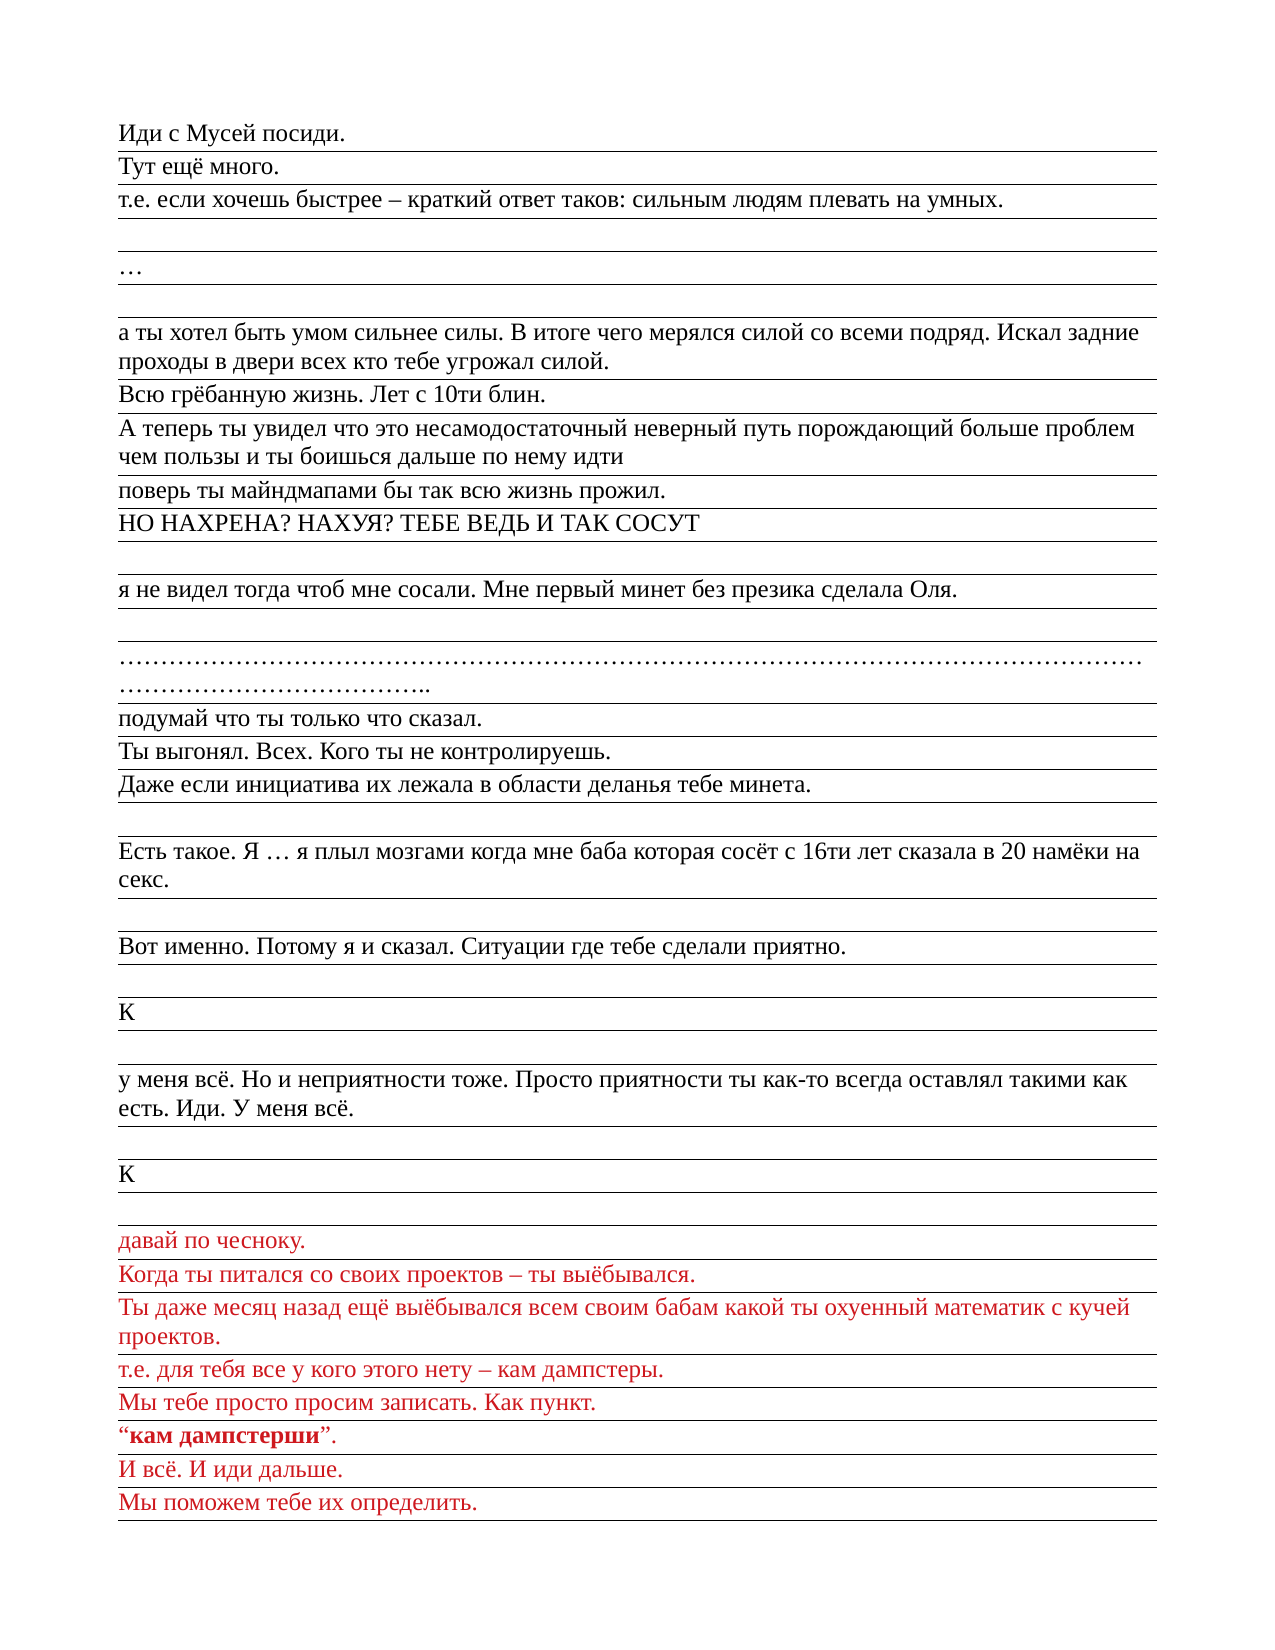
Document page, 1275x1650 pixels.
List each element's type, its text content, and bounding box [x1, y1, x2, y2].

text я не видел тогда чтоб мне сосали. Мне первый минет без презика сделала Оля. [118, 575, 1157, 608]
text К [118, 1160, 1157, 1192]
text Мы поможем тебе их определить. [118, 1488, 1157, 1520]
text А теперь ты увидел что это несамодостаточный неверный путь порождающий больше проблем чем пользы и ты боишься дальше по нему идти [118, 414, 1157, 475]
text давай по чесноку. [118, 1226, 1157, 1259]
text т.е. для тебя все у кого этого нету – кам дампстеры. [118, 1355, 1157, 1387]
text Мы тебе просто просим записать. Как пункт. [118, 1388, 1157, 1420]
text К [118, 998, 1157, 1030]
text НО НАХРЕНА? НАХУЯ? ТЕБЕ ВЕДЬ И ТАК СОСУТ [118, 509, 1157, 541]
text Даже если инициатива их лежала в области деланья тебе минета. [118, 770, 1157, 802]
text “кам дампстерши”. [118, 1421, 1157, 1454]
text … [118, 252, 1157, 284]
text Ты даже месяц назад ещё выёбывался всем своим бабам какой ты охуенный математик с кучей проектов. [118, 1293, 1157, 1354]
text …………………………………………………………………………………………………………………………………………….. [118, 642, 1157, 703]
text Тут ещё много. [118, 152, 1157, 184]
text И всё. И иди дальше. [118, 1455, 1157, 1487]
text подумай что ты только что сказал. [118, 704, 1157, 736]
text Есть такое. Я … я плыл мозгами когда мне баба которая сосёт с 16ти лет сказала в 20 намёки на секс. [118, 837, 1157, 898]
text у меня всё. Но и неприятности тоже. Просто приятности ты как-то всегда оставлял такими как есть. Иди. У меня всё. [118, 1065, 1157, 1126]
text Вот именно. Потому я и сказал. Ситуации где тебе сделали приятно. [118, 932, 1157, 964]
text Иди с Мусей посиди. [118, 118, 1157, 151]
text Когда ты питался со своих проектов – ты выёбывался. [118, 1260, 1157, 1292]
text Ты выгонял. Всех. Кого ты не контролируешь. [118, 737, 1157, 769]
text а ты хотел быть умом сильнее силы. В итоге чего мерялся силой со всеми подряд. Искал задние проходы в двери всех кто тебе угрожал силой. [118, 318, 1157, 379]
text Всю грёбанную жизнь. Лет с 10ти блин. [118, 380, 1157, 413]
text т.е. если хочешь быстрее – краткий ответ таков: сильным людям плевать на умных. [118, 185, 1157, 218]
text поверь ты майндмапами бы так всю жизнь прожил. [118, 476, 1157, 508]
